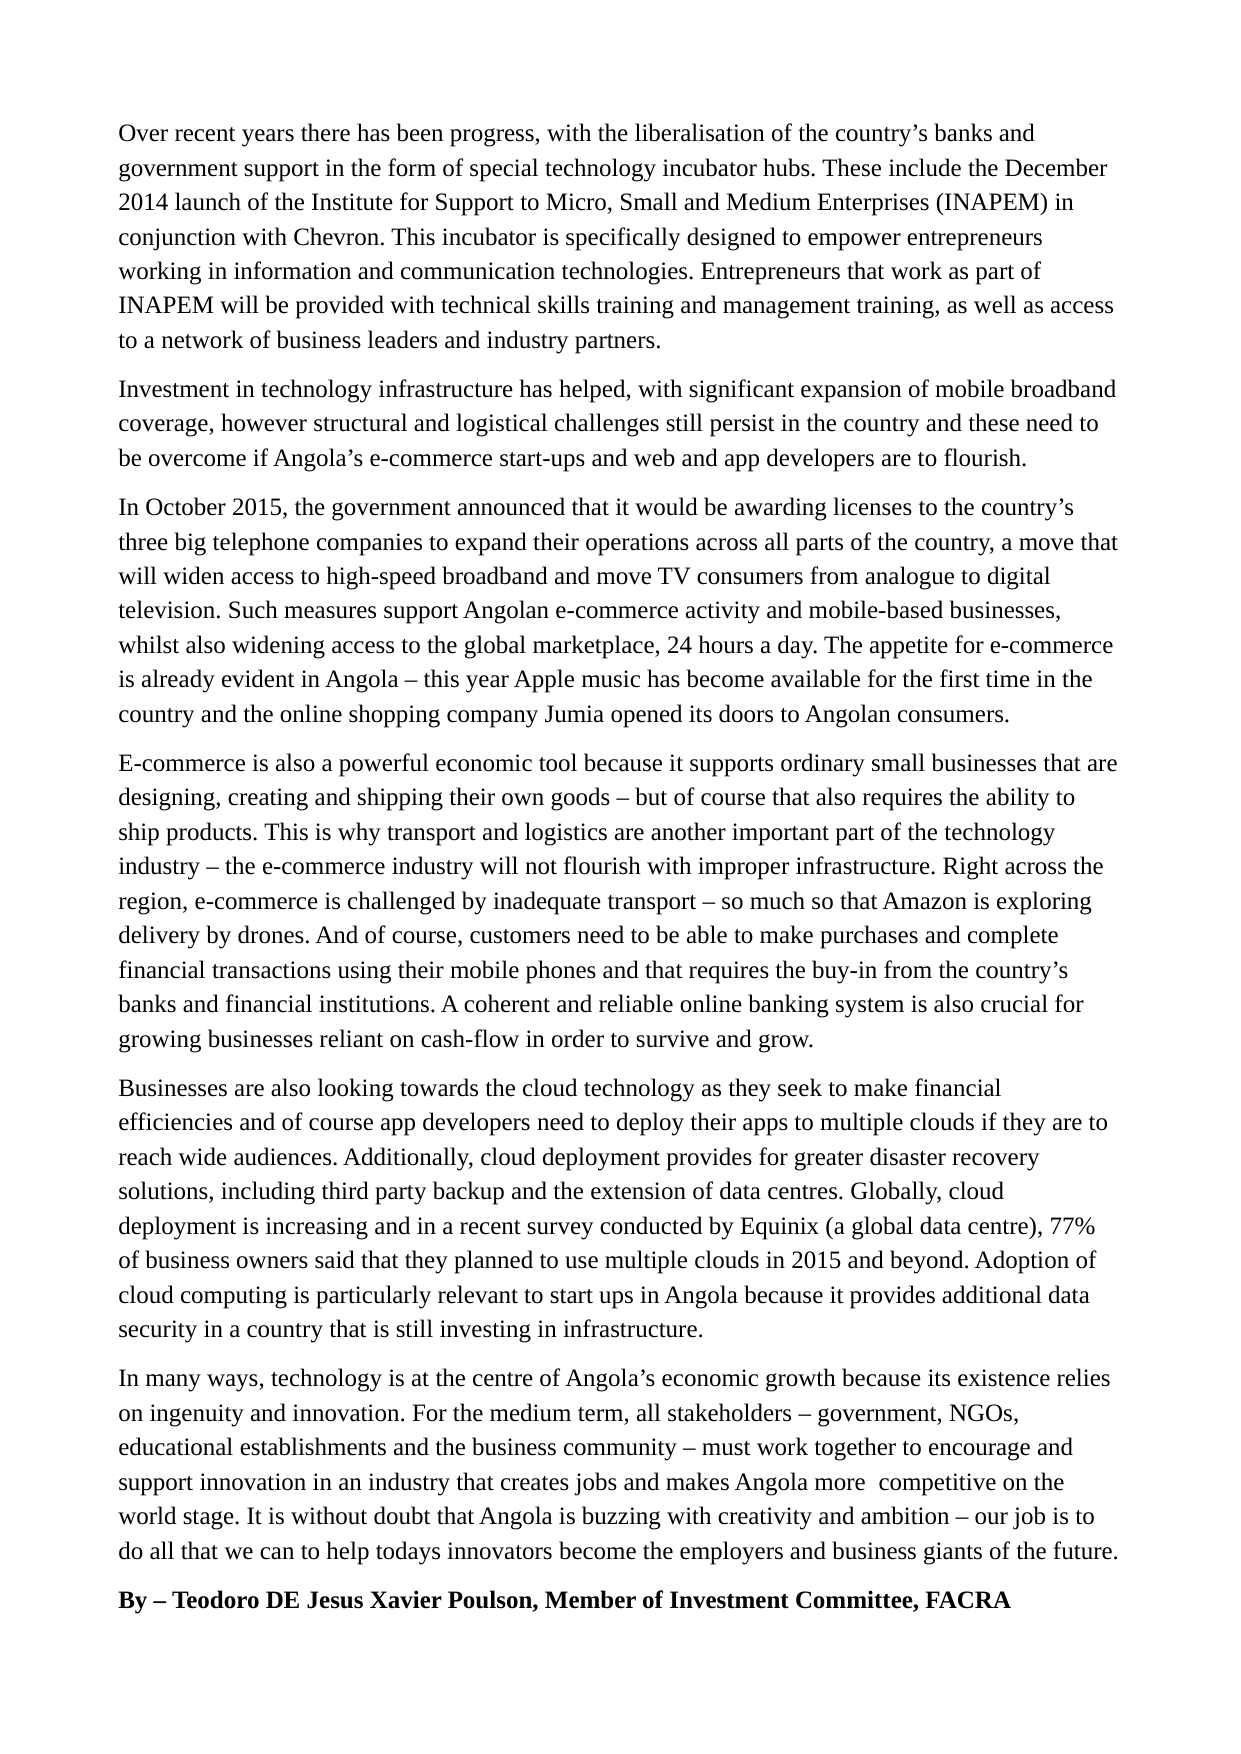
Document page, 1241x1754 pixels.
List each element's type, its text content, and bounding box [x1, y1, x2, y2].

text E-commerce is also a powerful economic tool because it supports ordinary small businesses that are designing, creating and shipping their own goods – but of course that also requires the ability to ship products. This is why transport and logistics are another important part of the technology industry – the e-commerce industry will not flourish with improper infrastructure. Right across the region, e-commerce is challenged by inadequate transport – so much so that Amazon is exploring delivery by drones. And of course, customers need to be able to make purchases and complete financial transactions using their mobile phones and that requires the buy-in from the country’s banks and financial institutions. A coherent and reliable online banking system is also crucial for growing businesses reliant on cash-flow in order to survive and grow. [118, 748, 1122, 1053]
text Investment in technology infrastructure has helped, with significant expansion of mobile broadband coverage, however structural and logistical challenges still persist in the country and these need to be overcome if Angola’s e-commerce start-ups and web and app developers are to flourish. [118, 374, 1122, 472]
text By – Teodoro DE Jesus Xavier Poulson, Member of Investment Committee, FACRA [118, 1585, 1122, 1613]
text In many ways, technology is at the centre of Angola’s economic growth because its existence relies on ingenuity and innovation. For the medium term, all stakeholders – government, NGOs, educational establishments and the business community – must work together to encourage and support innovation in an industry that creates jobs and makes Angola more competitive on the world stage. It is without doubt that Angola is buzzing with creativity and ambition – our job is to do all that we can to help todays innovators become the employers and business giants of the future. [118, 1363, 1122, 1564]
text In October 2015, the government announced that it would be awarding licenses to the country’s three big telephone companies to expand their operations across all parts of the country, a move that will widen access to high-speed broadband and move TV consumers from analogue to digital television. Such measures support Angolan e-commerce activity and mobile-based businesses, whilst also widening access to the global marketplace, 24 hours a day. The appetite for e-commerce is already evident in Angola – this year Apple music has become available for the first time in the country and the online shopping company Jumia opened its doors to Angolan consumers. [118, 492, 1122, 728]
text Businesses are also looking towards the cloud technology as they seek to make financial efficiencies and of course app developers need to deploy their apps to multiple clouds if they are to reach wide audiences. Additionally, cloud deployment provides for greater disaster recovery solutions, including third party backup and the extension of data centres. Globally, cloud deployment is increasing and in a recent survey conducted by Equinix (a global data centre), 77% of business owners said that they planned to use multiple clouds in 2015 and beyond. Adoption of cloud computing is particularly relevant to start ups in Angola because it provides additional data security in a country that is still investing in infrastructure. [118, 1073, 1122, 1343]
text Over recent years there has been progress, with the liberalisation of the country’s banks and government support in the form of special technology incubator hubs. These include the December 2014 launch of the Institute for Support to Micro, Small and Medium Enterprises (INAPEM) in conjunction with Chevron. This incubator is specifically designed to empower entrepreneurs working in information and communication technologies. Entrepreneurs that work as part of INAPEM will be provided with technical skills training and management training, as well as access to a network of business leaders and industry partners. [118, 118, 1122, 354]
